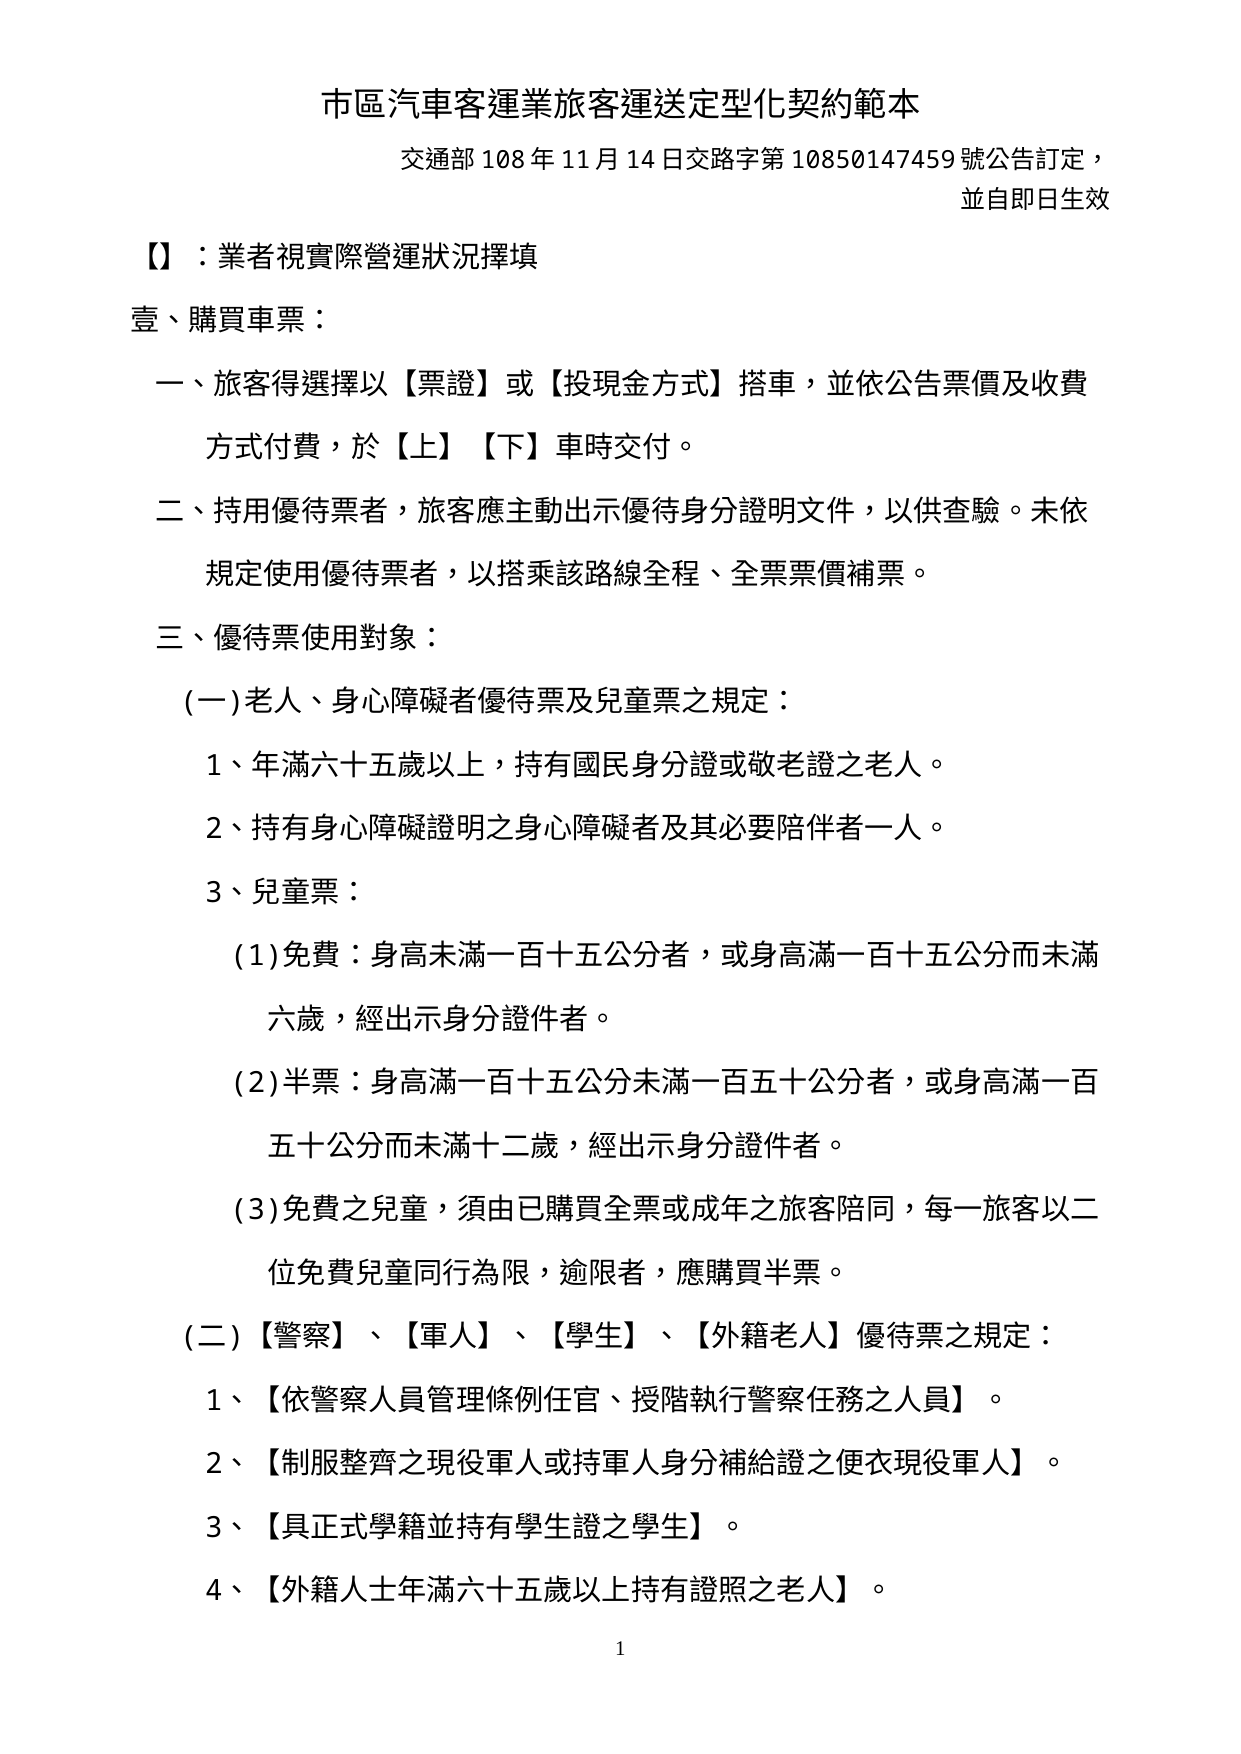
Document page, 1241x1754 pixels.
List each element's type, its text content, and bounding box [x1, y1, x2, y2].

text 4、【外籍人士年滿六十五歲以上持有證照之老人】。 [205, 1567, 1110, 1609]
text 【】：業者視實際營運狀況擇填 [130, 233, 1110, 276]
text (2)半票：身高滿一百十五公分未滿一百五十公分者，或身高滿一百五十公分而未滿十二歲，經出示身分證件者。 [230, 1059, 1110, 1164]
text 1、年滿六十五歲以上，持有國民身分證或敬老證之老人。 [205, 741, 1110, 783]
text 三、優待票使用對象： [155, 614, 1110, 656]
text (一)老人、身心障礙者優待票及兒童票之規定： [180, 678, 1110, 720]
text (3)免費之兒童，須由已購買全票或成年之旅客陪同，每一旅客以二位免費兒童同行為限，逾限者，應購買半票。 [230, 1186, 1110, 1292]
text 3、兒童票： [205, 868, 1110, 911]
text (二)【警察】、【軍人】、【學生】、【外籍老人】優待票之規定： [180, 1313, 1110, 1355]
text (1)免費：身高未滿一百十五公分者，或身高滿一百十五公分而未滿六歲，經出示身分證件者。 [230, 932, 1110, 1038]
text 3、【具正式學籍並持有學生證之學生】。 [205, 1503, 1110, 1546]
text 巿區汽車客運業旅客運送定型化契約範本 [130, 75, 1110, 127]
text 壹、購買車票： [130, 297, 1110, 339]
text 二、持用優待票者，旅客應主動出示優待身分證明文件，以供查驗。未依規定使用優待票者，以搭乘該路線全程、全票票價補票。 [155, 487, 1110, 593]
text 1、【依警察人員管理條例任官、授階執行警察任務之人員】。 [205, 1376, 1110, 1419]
text 一、旅客得選擇以【票證】或【投現金方式】搭車，並依公告票價及收費方式付費，於【上】【下】車時交付。 [155, 360, 1110, 466]
text 交通部108年11月14日交路字第10850147459號公告訂定， [130, 127, 1110, 179]
text 2、持有身心障礙證明之身心障礙者及其必要陪伴者一人。 [205, 805, 1110, 847]
text 2、【制服整齊之現役軍人或持軍人身分補給證之便衣現役軍人】。 [205, 1440, 1110, 1482]
text 並自即日生效 [130, 179, 1110, 215]
